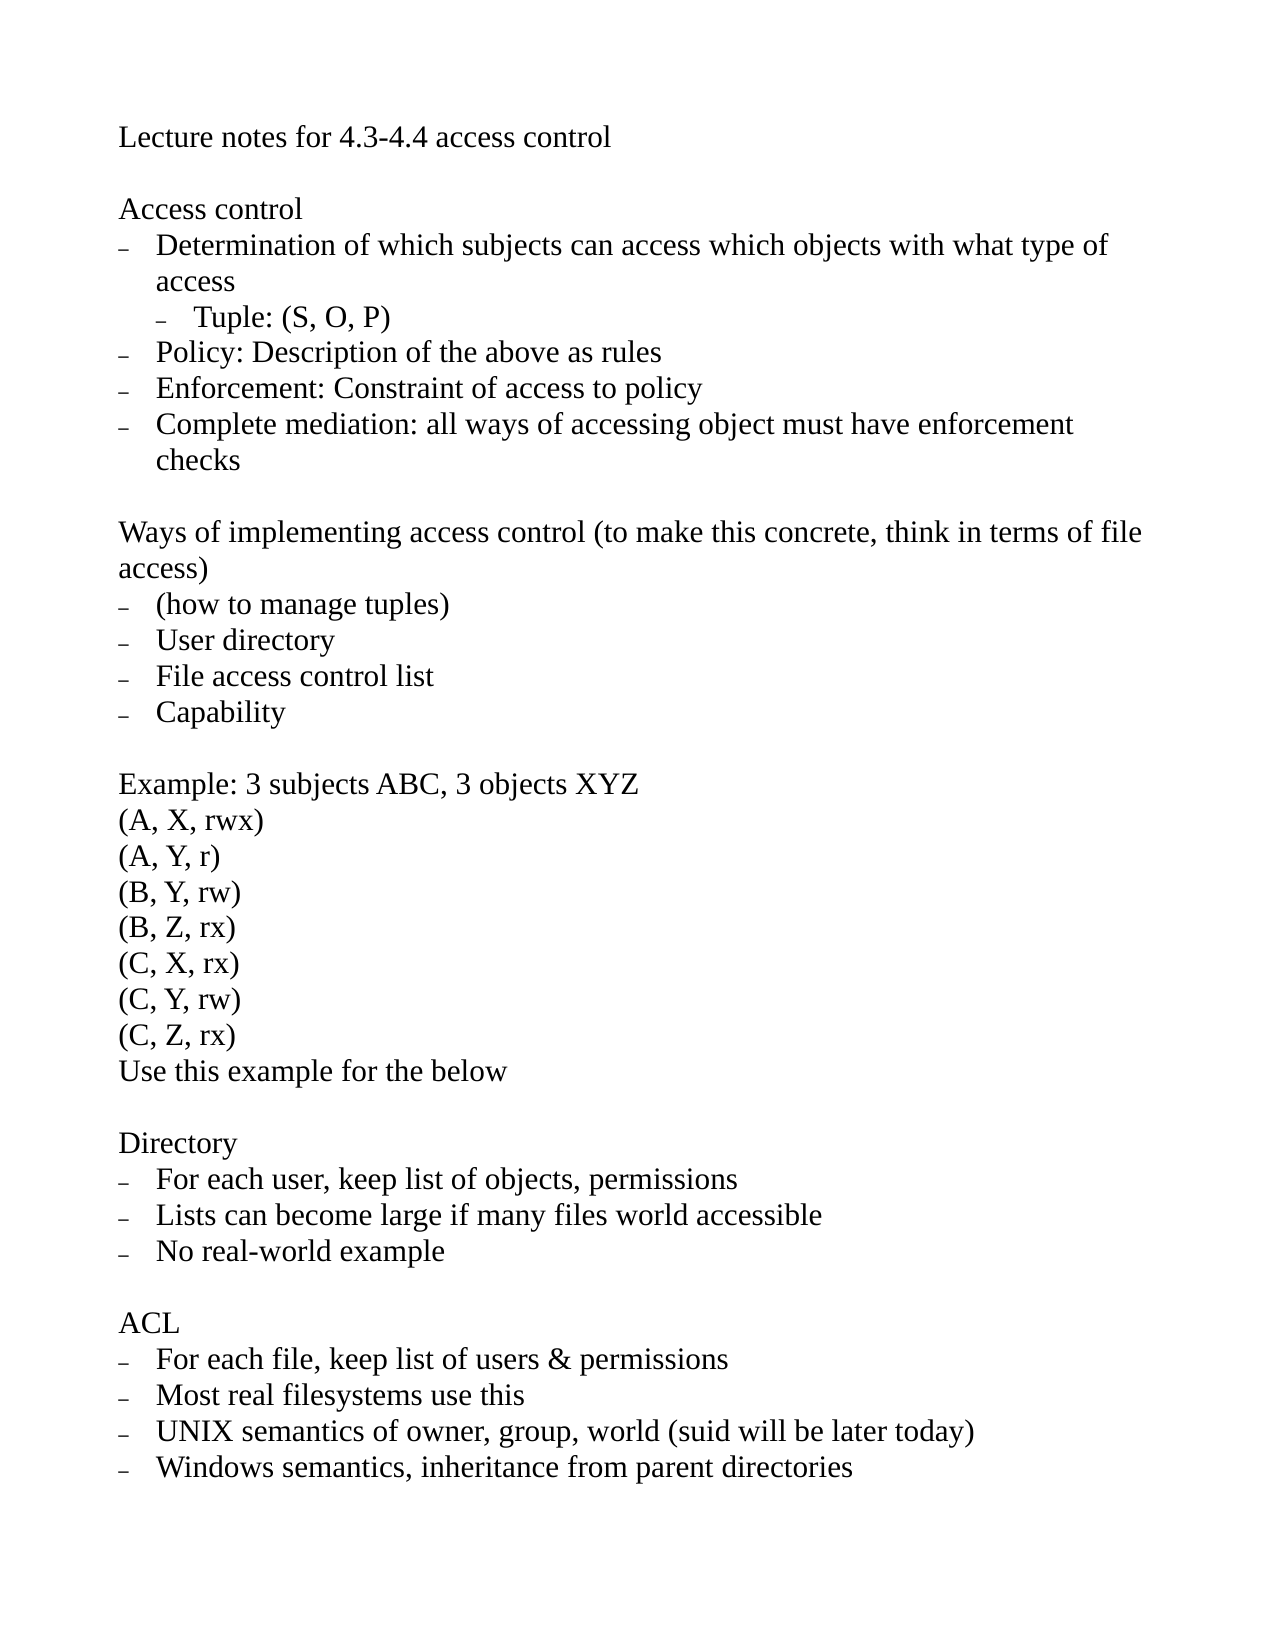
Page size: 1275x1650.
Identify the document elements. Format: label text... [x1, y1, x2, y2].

list For each file, keep list of users & permissions [118, 1340, 1157, 1376]
text (B, Z, rx) [118, 909, 1157, 945]
text Use this example for the below [118, 1052, 1157, 1088]
text (A, Y, r) [118, 837, 1157, 873]
text ACL [118, 1304, 1157, 1340]
list No real-world example [118, 1232, 1157, 1268]
list UNIX semantics of owner, group, world (suid will be later today) [118, 1412, 1157, 1448]
text Lecture notes for 4.3-4.4 access control [118, 118, 1157, 154]
list Tuple: (S, O, P) [156, 298, 1157, 334]
list Determination of which subjects can access which objects with what type of access [118, 226, 1157, 298]
list Lists can become large if many files world accessible [118, 1196, 1157, 1232]
text (C, Z, rx) [118, 1017, 1157, 1052]
text Directory [118, 1124, 1157, 1160]
list (how to manage tuples) [118, 585, 1157, 621]
list User directory [118, 621, 1157, 657]
list Most real filesystems use this [118, 1376, 1157, 1412]
list Enforcement: Constraint of access to policy [118, 370, 1157, 406]
list For each user, keep list of objects, permissions [118, 1160, 1157, 1196]
text (C, Y, rw) [118, 981, 1157, 1017]
list File access control list [118, 657, 1157, 693]
text Ways of implementing access control (to make this concrete, think in terms of file access) [118, 513, 1157, 585]
text Example: 3 subjects ABC, 3 objects XYZ [118, 765, 1157, 801]
text (C, X, rx) [118, 945, 1157, 981]
text (A, X, rwx) [118, 801, 1157, 837]
text Access control [118, 190, 1157, 226]
list Complete mediation: all ways of accessing object must have enforcement checks [118, 406, 1157, 477]
list Windows semantics, inheritance from parent directories [118, 1448, 1157, 1484]
text (B, Y, rw) [118, 873, 1157, 909]
list Policy: Description of the above as rules [118, 334, 1157, 370]
list Capability [118, 693, 1157, 729]
